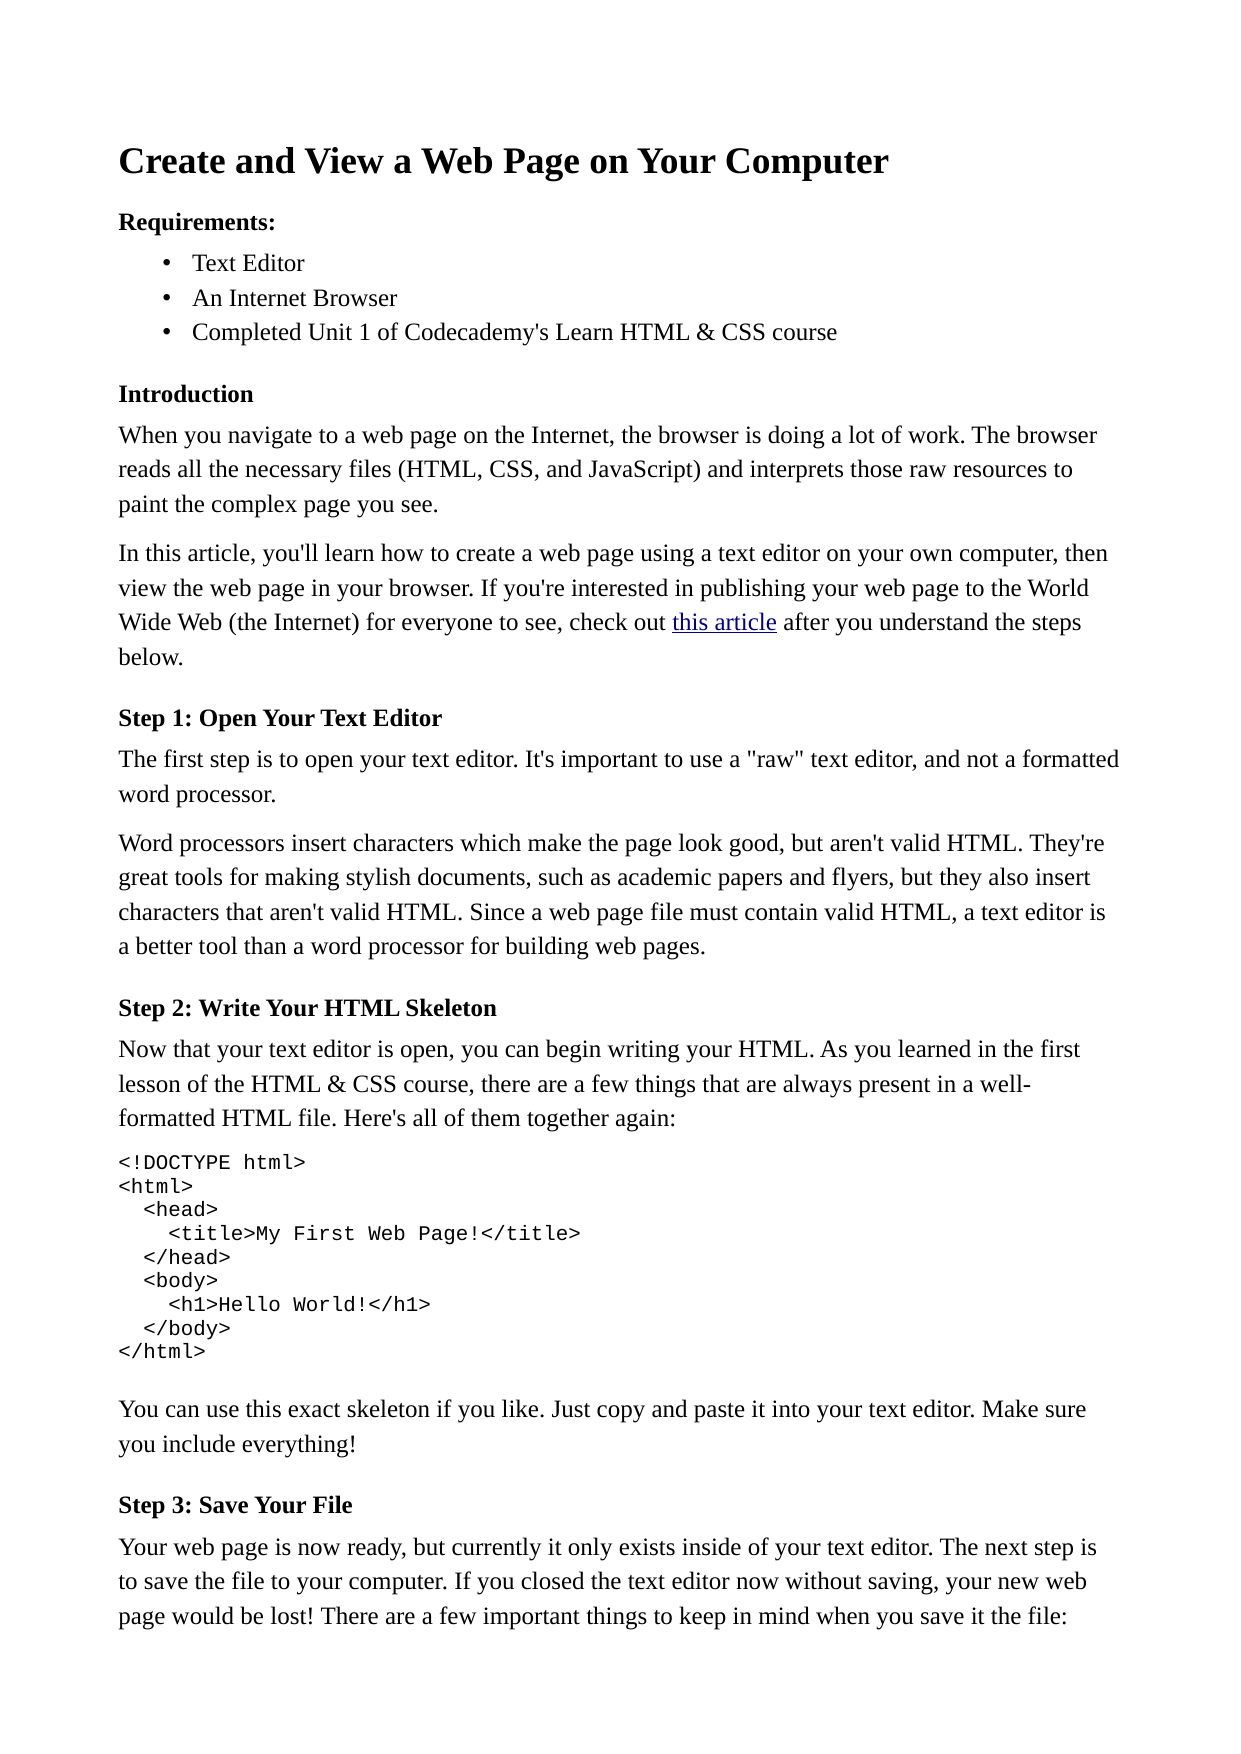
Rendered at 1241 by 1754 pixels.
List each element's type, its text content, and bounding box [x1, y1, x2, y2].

subtitle Introduction [118, 379, 1122, 408]
list An Internet Browser [162, 283, 1122, 312]
list Completed Unit 1 of Codecademy's Learn HTML & CSS course [162, 317, 1122, 346]
subtitle Step 3: Save Your File [118, 1491, 1122, 1519]
subtitle Step 2: Write Your HTML Skeleton [118, 993, 1122, 1022]
text Word processors insert characters which make the page look good, but aren't valid HTML. They're great tools for making stylish documents, such as academic papers and flyers, but they also insert characters that aren't valid HTML. Since a web page file must contain valid HTML, a text editor is a better tool than a word processor for building web pages. [118, 828, 1122, 960]
subtitle Requirements: [118, 207, 1122, 236]
text </html> [118, 1341, 1122, 1365]
subtitle Step 1: Open Your Text Editor [118, 703, 1122, 732]
text <html> [118, 1176, 1122, 1199]
text <!DOCTYPE html> [118, 1152, 1122, 1176]
text <title>My First Web Page!</title> [118, 1223, 1122, 1247]
text Your web page is now ready, but currently it only exists inside of your text editor. The next step is to save the file to your computer. If you closed the text editor now without saving, your new web page would be lost! There are a few important things to keep in mind when you save it the file: [118, 1532, 1122, 1629]
text When you navigate to a web page on the Internet, the browser is doing a lot of work. The browser reads all the necessary files (HTML, CSS, and JavaScript) and interprets those raw resources to paint the complex page you see. [118, 420, 1122, 518]
text </head> [118, 1247, 1122, 1270]
text <head> [118, 1199, 1122, 1223]
list Text Editor [162, 248, 1122, 277]
text The first step is to open your text editor. It's important to use a "raw" text editor, and not a formatted word processor. [118, 744, 1122, 808]
text Now that your text editor is open, you can begin writing your HTML. As you learned in the first lesson of the HTML & CSS course, there are a few things that are always present in a well-formatted HTML file. Here's all of them together again: [118, 1034, 1122, 1132]
text In this article, you'll learn how to create a web page using a text editor on your own computer, then view the web page in your browser. If you're interested in publishing your web page to the World Wide Web (the Internet) for everyone to see, check out this article after you understand the steps below. [118, 538, 1122, 670]
text <h1>Hello World!</h1> [118, 1294, 1122, 1318]
subtitle Create and View a Web Page on Your Computer [118, 139, 1122, 182]
text <body> [118, 1270, 1122, 1294]
text You can use this exact skeleton if you like. Just copy and paste it into your text editor. Make sure you include everything! [118, 1394, 1122, 1458]
text </body> [118, 1318, 1122, 1341]
